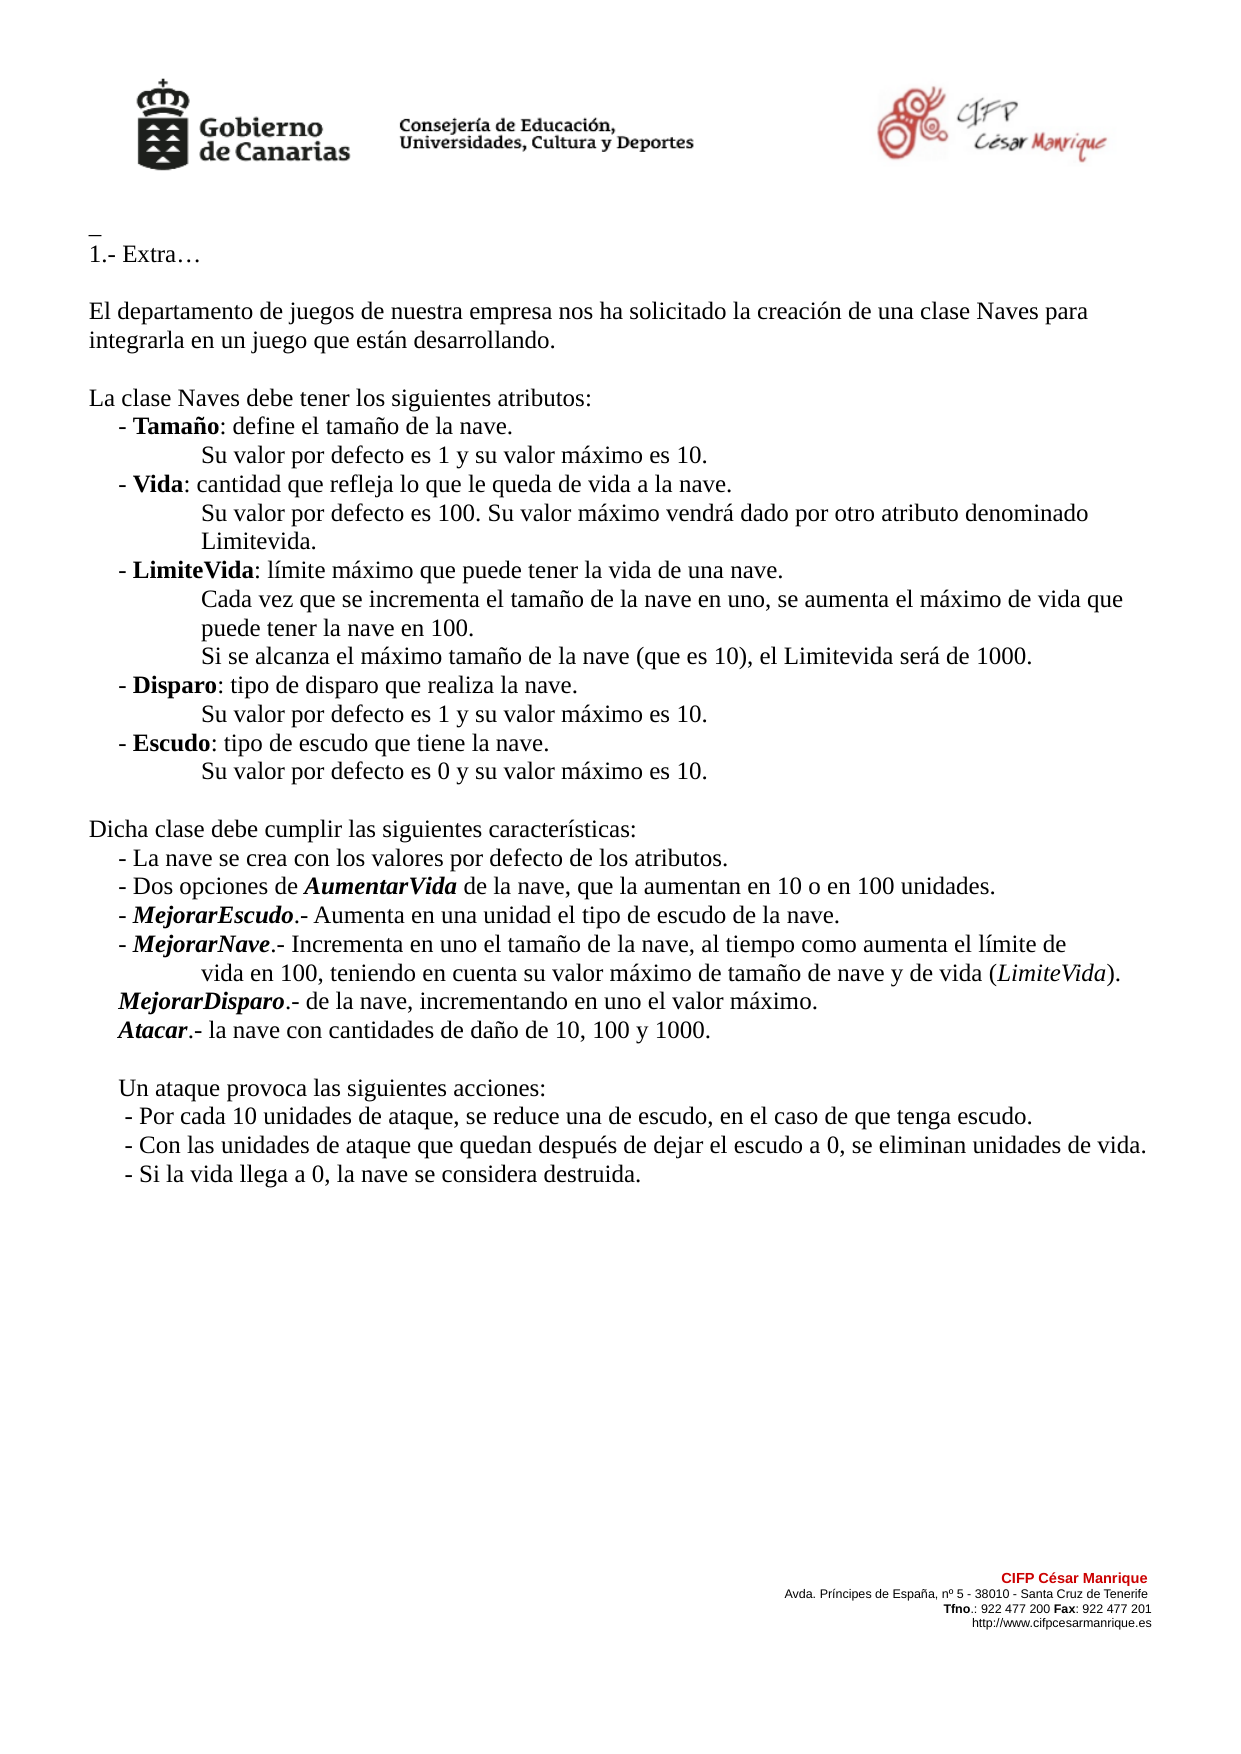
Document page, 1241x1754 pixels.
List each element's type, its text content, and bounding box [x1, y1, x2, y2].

text Su valor por defecto es 100. Su valor máximo vendrá dado por otro atributo denominado Limitevida. [118, 498, 1152, 555]
text - MejorarNave.- Incrementa en uno el tamaño de la nave, al tiempo como aumenta el límite de [118, 929, 1152, 958]
text - Con las unidades de ataque que quedan después de dejar el escudo a 0, se eliminan unidades de vida. [118, 1130, 1152, 1159]
text La clase Naves debe tener los siguientes atributos: [89, 383, 1152, 411]
text vida en 100, teniendo en cuenta su valor máximo de tamaño de nave y de vida (LimiteVida). [118, 958, 1152, 986]
text - Disparo: tipo de disparo que realiza la nave. [118, 670, 1152, 699]
text MejorarDisparo.- de la nave, incrementando en uno el valor máximo. [118, 986, 1152, 1015]
text - Vida: cantidad que refleja lo que le queda de vida a la nave. [118, 469, 1152, 498]
text - Dos opciones de AumentarVida de la nave, que la aumentan en 10 o en 100 unidades. [118, 871, 1152, 900]
text - Tamaño: define el tamaño de la nave. [118, 411, 1152, 440]
text Un ataque provoca las siguientes acciones: [118, 1073, 1152, 1101]
text Dicha clase debe cumplir las siguientes características: [89, 814, 1152, 843]
text - Por cada 10 unidades de ataque, se reduce una de escudo, en el caso de que tenga escudo. [118, 1101, 1152, 1130]
text - LimiteVida: límite máximo que puede tener la vida de una nave. [118, 555, 1152, 584]
picture [114, 75, 1118, 180]
text 1.- Extra… [89, 239, 1152, 268]
text Si se alcanza el máximo tamaño de la nave (que es 10), el Limitevida será de 1000. [118, 641, 1152, 670]
text - MejorarEscudo.- Aumenta en una unidad el tipo de escudo de la nave. [118, 900, 1152, 929]
text Su valor por defecto es 1 y su valor máximo es 10. [118, 699, 1152, 728]
text - Escudo: tipo de escudo que tiene la nave. [118, 728, 1152, 756]
text - Si la vida llega a 0, la nave se considera destruida. [118, 1159, 1152, 1188]
text El departamento de juegos de nuestra empresa nos ha solicitado la creación de una clase Naves para integrarla en un juego que están desarrollando. [89, 296, 1152, 354]
text Su valor por defecto es 1 y su valor máximo es 10. [118, 440, 1152, 469]
text - La nave se crea con los valores por defecto de los atributos. [118, 843, 1152, 871]
text Atacar.- la nave con cantidades de daño de 10, 100 y 1000. [118, 1015, 1152, 1044]
text Su valor por defecto es 0 y su valor máximo es 10. [118, 756, 1152, 785]
text _ [89, 210, 1152, 239]
text Cada vez que se incrementa el tamaño de la nave en uno, se aumenta el máximo de vida que puede tener la nave en 100. [118, 584, 1152, 641]
